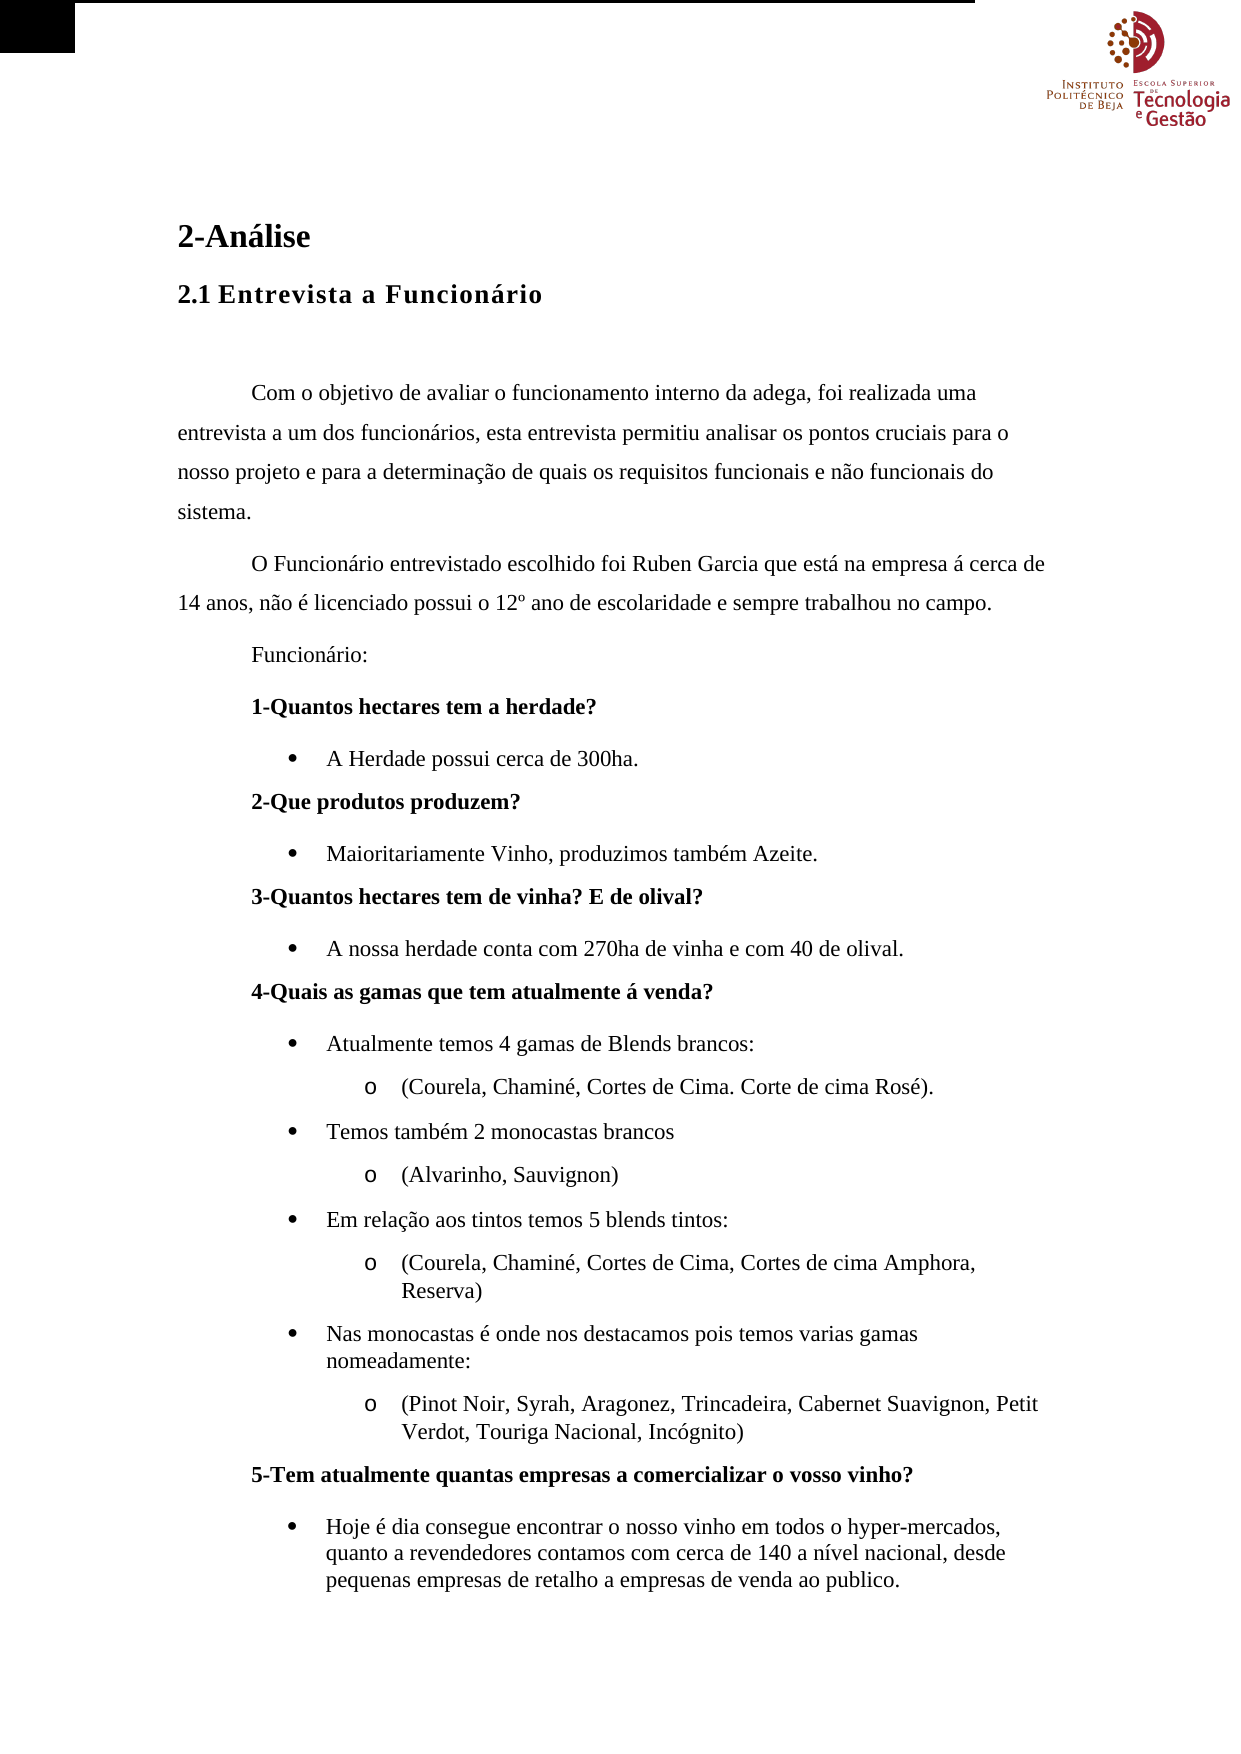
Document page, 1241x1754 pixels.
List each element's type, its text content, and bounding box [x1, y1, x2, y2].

text Com o objetivo de avaliar o funcionamento interno da adega, foi realizada uma entrevista a um dos funcionários, esta entrevista permitiu analisar os pontos cruciais para o nosso projeto e para a determinação de quais os requisitos funcionais e não funcionais do sistema. [177, 379, 1063, 524]
list (Courela, Chaminé, Cortes de Cima. Corte de cima Rosé). [363, 1073, 1063, 1102]
subtitle 2.1 Entrevista a Funcionário [177, 278, 1063, 309]
list Maioritariamente Vinho, produzimos também Azeite. [288, 840, 1063, 867]
text 4-Quais as gamas que tem atualmente á venda? [177, 978, 1063, 1005]
list (Alvarinho, Sauvignon) [363, 1161, 1063, 1189]
text 1-Quantos hectares tem a herdade? [177, 693, 1063, 720]
list (Pinot Noir, Syrah, Aragonez, Trincadeira, Cabernet Suavignon, Petit Verdot, Touriga Nacional, Incógnito) [363, 1390, 1063, 1444]
text 2-Que produtos produzem? [177, 788, 1063, 815]
list Temos também 2 monocastas brancos [288, 1118, 1063, 1144]
list Hoje é dia consegue encontrar o nosso vinho em todos o hyper-mercados, quanto a revendedores contamos com cerca de 140 a nível nacional, desde pequenas empresas de retalho a empresas de venda ao publico. [288, 1513, 1063, 1592]
list (Courela, Chaminé, Cortes de Cima, Cortes de cima Amphora, Reserva) [363, 1249, 1063, 1304]
text 3-Quantos hectares tem de vinha? E de olival? [177, 883, 1063, 910]
subtitle 2-Análise [177, 217, 1063, 255]
list A nossa herdade conta com 270ha de vinha e com 40 de olival. [288, 935, 1063, 962]
list A Herdade possui cerca de 300ha. [288, 745, 1063, 772]
text Funcionário: [177, 641, 1063, 668]
text O Funcionário entrevistado escolhido foi Ruben Garcia que está na empresa á cerca de 14 anos, não é licenciado possui o 12º ano de escolaridade e sempre trabalhou no campo. [177, 550, 1063, 616]
list Nas monocastas é onde nos destacamos pois temos varias gamas nomeadamente: [288, 1320, 1063, 1373]
list Em relação aos tintos temos 5 blends tintos: [288, 1206, 1063, 1232]
text 5-Tem atualmente quantas empresas a comercializar o vosso vinho? [177, 1461, 1063, 1487]
list Atualmente temos 4 gamas de Blends brancos: [288, 1030, 1063, 1057]
